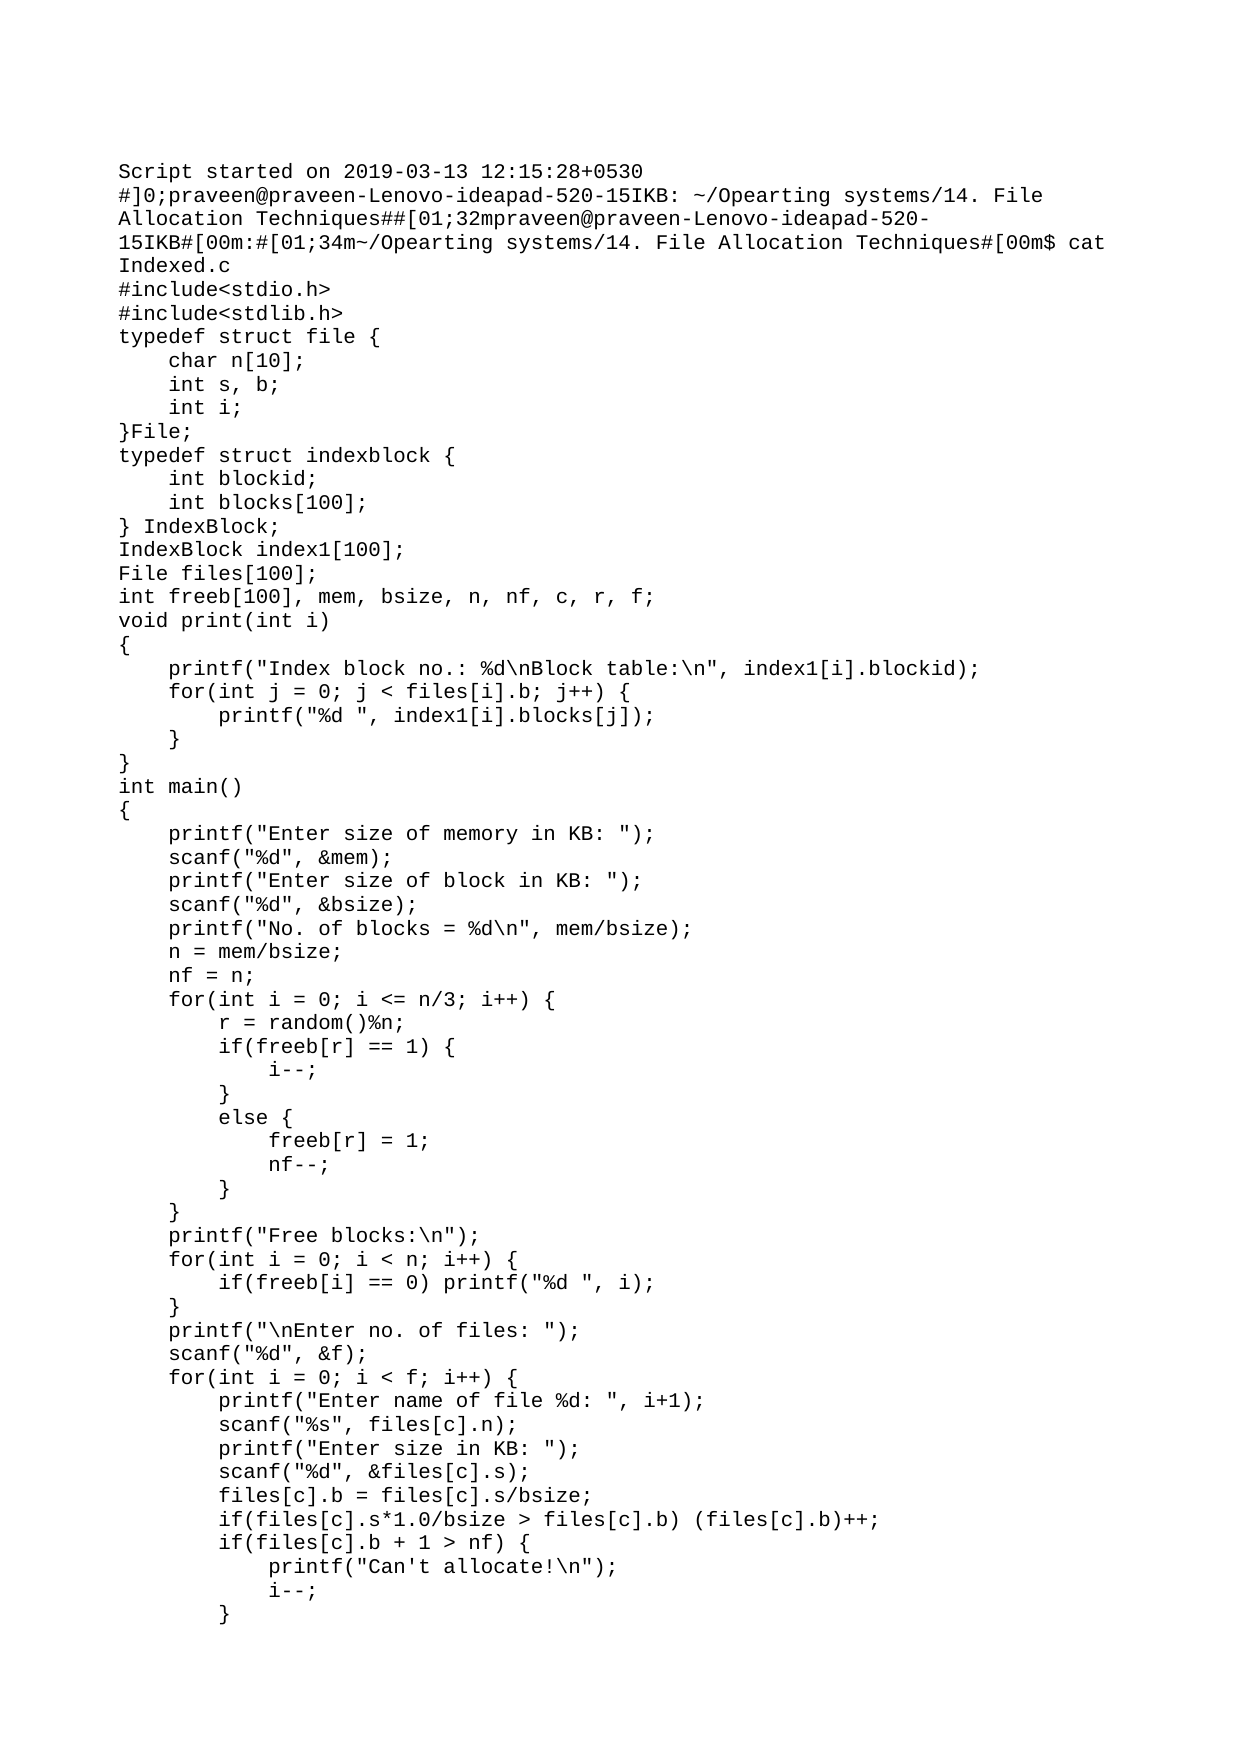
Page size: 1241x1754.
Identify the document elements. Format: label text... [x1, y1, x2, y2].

text freeb[r] = 1; [118, 1130, 1122, 1154]
text printf("Enter size in KB: "); [118, 1438, 1122, 1461]
text for(int i = 0; i < n; i++) { [118, 1249, 1122, 1272]
text else { [118, 1107, 1122, 1130]
text } IndexBlock; [118, 516, 1122, 539]
text typedef struct file { [118, 326, 1122, 350]
text int main() [118, 776, 1122, 799]
text if(files[c].b + 1 > nf) { [118, 1532, 1122, 1556]
text int i; [118, 397, 1122, 421]
text scanf("%d", &files[c].s); [118, 1461, 1122, 1485]
text } [118, 1603, 1122, 1627]
text printf("Can't allocate!\n"); [118, 1556, 1122, 1580]
text char n[10]; [118, 350, 1122, 374]
text #]0;praveen@praveen-Lenovo-ideapad-520-15IKB: ~/Opearting systems/14. File Allocation Techniques##[01;32mpraveen@praveen-Lenovo-ideapad-520-15IKB#[00m:#[01;34m~/Opearting systems/14. File Allocation Techniques#[00m$ cat Indexed.c [118, 184, 1122, 279]
text for(int i = 0; i <= n/3; i++) { [118, 988, 1122, 1012]
text printf("Index block no.: %d\nBlock table:\n", index1[i].blockid); [118, 657, 1122, 681]
text scanf("%d", &bsize); [118, 894, 1122, 918]
text File files[100]; [118, 563, 1122, 587]
text printf("Enter name of file %d: ", i+1); [118, 1391, 1122, 1414]
text nf = n; [118, 965, 1122, 988]
text int blockid; [118, 468, 1122, 492]
text } [118, 1201, 1122, 1225]
text n = mem/bsize; [118, 941, 1122, 965]
text scanf("%s", files[c].n); [118, 1414, 1122, 1438]
text } [118, 728, 1122, 752]
text int freeb[100], mem, bsize, n, nf, c, r, f; [118, 587, 1122, 610]
text if(freeb[i] == 0) printf("%d ", i); [118, 1272, 1122, 1296]
text { [118, 799, 1122, 823]
text { [118, 634, 1122, 657]
text i--; [118, 1580, 1122, 1603]
text nf--; [118, 1154, 1122, 1178]
text if(files[c].s*1.0/bsize > files[c].b) (files[c].b)++; [118, 1509, 1122, 1532]
text scanf("%d", &mem); [118, 847, 1122, 870]
text int s, b; [118, 374, 1122, 397]
text #include<stdio.h> [118, 279, 1122, 303]
text Script started on 2019-03-13 12:15:28+0530 [118, 161, 1122, 184]
text } [118, 1296, 1122, 1319]
text printf("\nEnter no. of files: "); [118, 1319, 1122, 1343]
text files[c].b = files[c].s/bsize; [118, 1485, 1122, 1509]
text r = random()%n; [118, 1012, 1122, 1036]
text }File; [118, 421, 1122, 445]
text printf("Enter size of block in KB: "); [118, 870, 1122, 894]
text IndexBlock index1[100]; [118, 539, 1122, 563]
text } [118, 1178, 1122, 1201]
text i--; [118, 1059, 1122, 1083]
text scanf("%d", &f); [118, 1343, 1122, 1367]
text printf("No. of blocks = %d\n", mem/bsize); [118, 918, 1122, 941]
text printf("Enter size of memory in KB: "); [118, 823, 1122, 847]
text for(int i = 0; i < f; i++) { [118, 1367, 1122, 1391]
text if(freeb[r] == 1) { [118, 1036, 1122, 1059]
text } [118, 1083, 1122, 1107]
text typedef struct indexblock { [118, 445, 1122, 468]
text #include<stdlib.h> [118, 303, 1122, 326]
text printf("Free blocks:\n"); [118, 1225, 1122, 1249]
text } [118, 752, 1122, 776]
text for(int j = 0; j < files[i].b; j++) { [118, 681, 1122, 705]
text printf("%d ", index1[i].blocks[j]); [118, 705, 1122, 728]
text void print(int i) [118, 610, 1122, 634]
text int blocks[100]; [118, 492, 1122, 516]
